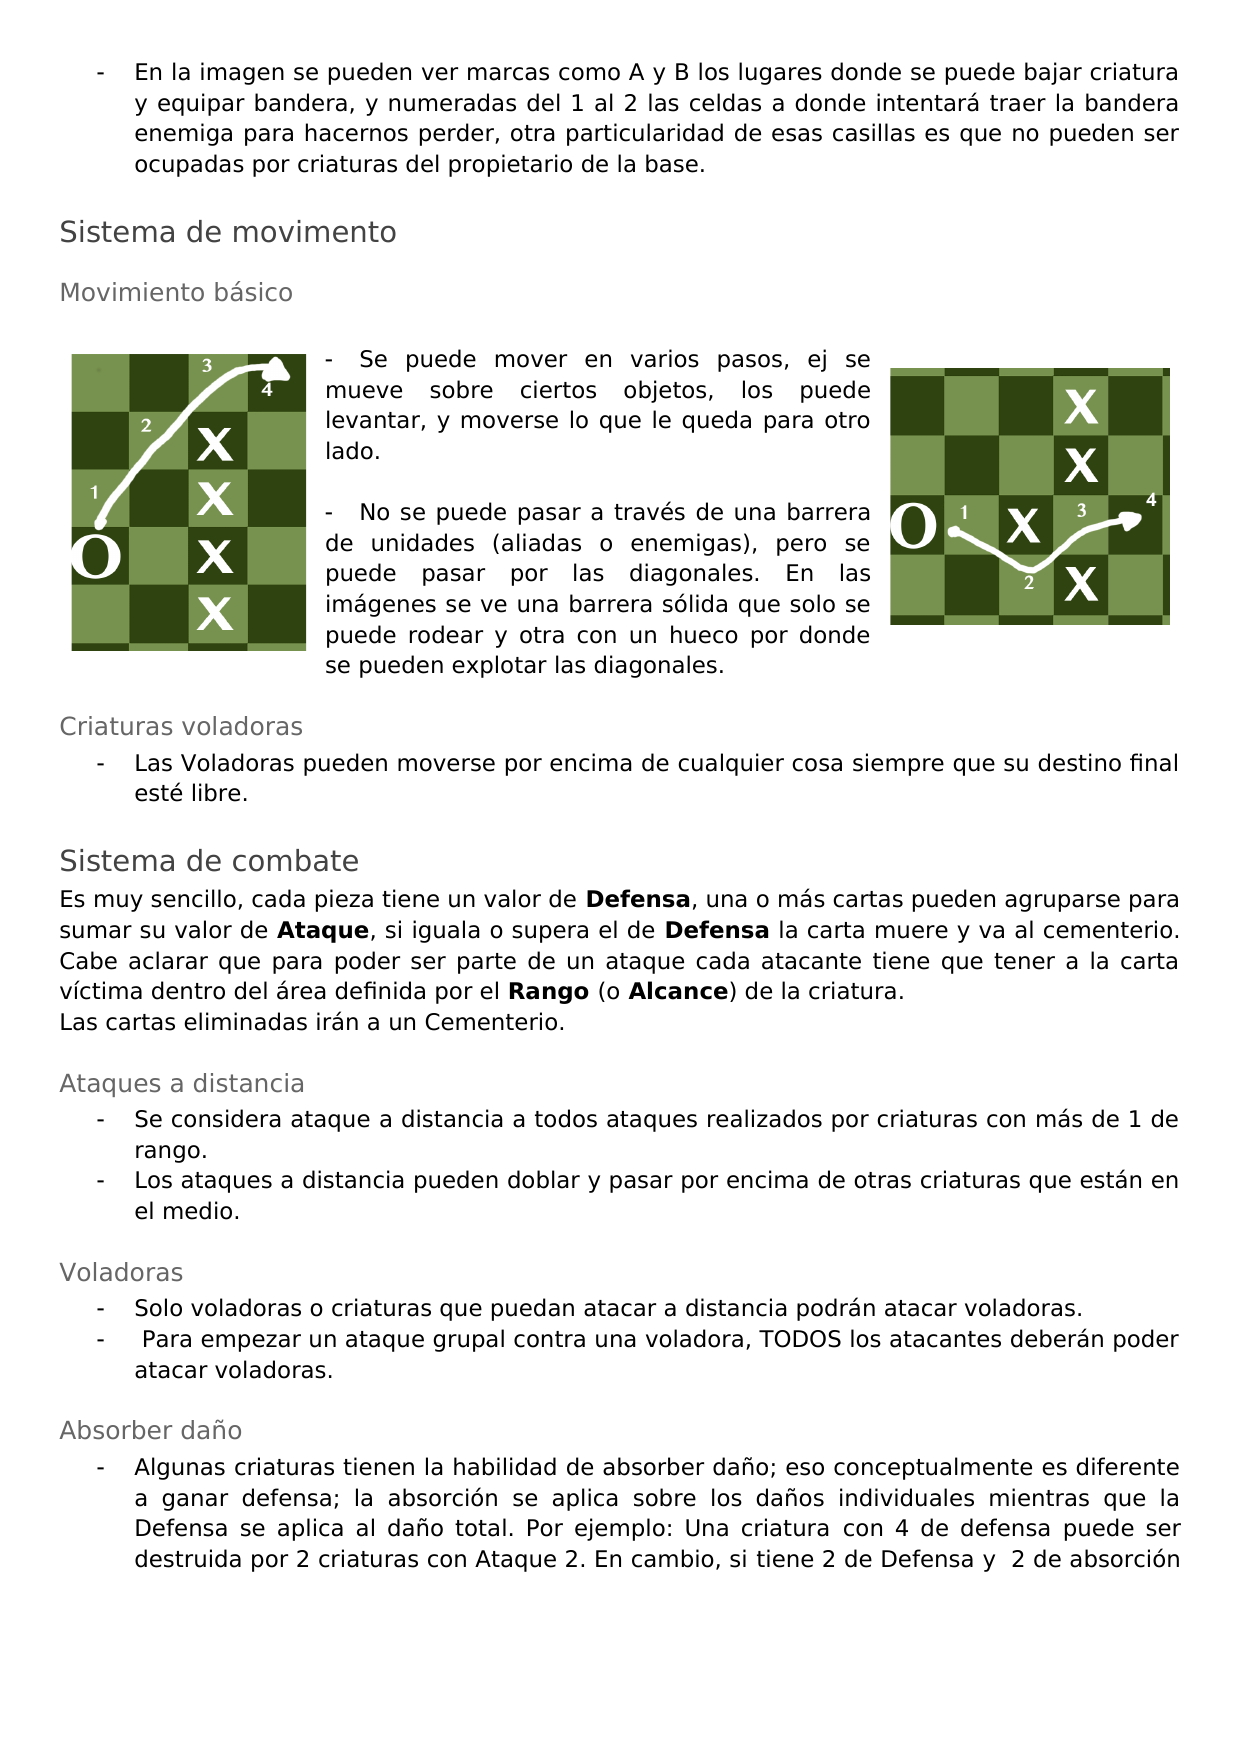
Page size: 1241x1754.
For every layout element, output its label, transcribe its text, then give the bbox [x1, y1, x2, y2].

subtitle Voladoras [59, 1258, 1181, 1287]
subtitle Sistema de movimento [59, 215, 1181, 249]
subtitle Criaturas voladoras [59, 712, 1181, 741]
picture [71, 354, 307, 651]
list Solo voladoras o criaturas que puedan atacar a distancia podrán atacar voladoras. [97, 1296, 1181, 1322]
list Para empezar un ataque grupal contra una voladora, TODOS los atacantes deberán poder atacar voladoras. [97, 1326, 1181, 1383]
text Las cartas eliminadas irán a un Cementerio. [59, 1009, 1181, 1036]
subtitle Absorber daño [59, 1417, 1181, 1446]
list Las Voladoras pueden moverse por encima de cualquier cosa siempre que su destino final esté libre. [97, 750, 1181, 807]
subtitle Ataques a distancia [59, 1069, 1181, 1098]
list En la imagen se pueden ver marcas como A y B los lugares donde se puede bajar criatura y equipar bandera, y numeradas del 1 al 2 las celdas a donde intentará traer la bandera enemiga para hacernos perder, otra particularidad de esas casillas es que no pueden ser ocupadas por criaturas del propietario de la base. [97, 59, 1181, 178]
subtitle Movimiento básico [59, 278, 1181, 307]
list Algunas criaturas tienen la habilidad de absorber daño; eso conceptualmente es diferente a ganar defensa; la absorción se aplica sobre los daños individuales mientras que la Defensa se aplica al daño total. Por ejemplo: Una criatura con 4 de defensa puede ser destruida por 2 criaturas con Ataque 2. En cambio, si tiene 2 de Defensa y 2 de absorción [97, 1454, 1181, 1573]
picture [890, 368, 1170, 625]
text Es muy sencillo, cada pieza tiene un valor de Defensa, una o más cartas pueden agruparse para sumar su valor de Ataque, si iguala o supera el de Defensa la carta muere y va al cementerio. Cabe aclarar que para poder ser parte de un ataque cada atacante tiene que tener a la carta víctima dentro del área definida por el Rango (o Alcance) de la criatura. [59, 887, 1181, 1005]
list Los ataques a distancia pueden doblar y pasar por encima de otras criaturas que están en el medio. [97, 1168, 1181, 1225]
list Se considera ataque a distancia a todos ataques realizados por criaturas con más de 1 de rango. [97, 1106, 1181, 1164]
list Se puede mover en varios pasos, ej se mueve sobre ciertos objetos, los puede levantar, y moverse lo que le queda para otro lado. [59, 346, 1181, 465]
subtitle Sistema de combate [59, 844, 1181, 878]
list No se puede pasar a través de una barrera de unidades (aliadas o enemigas), pero se puede pasar por las diagonales. En las imágenes se ve una barrera sólida que solo se puede rodear y otra con un hueco por donde se pueden explotar las diagonales. [59, 499, 1181, 679]
